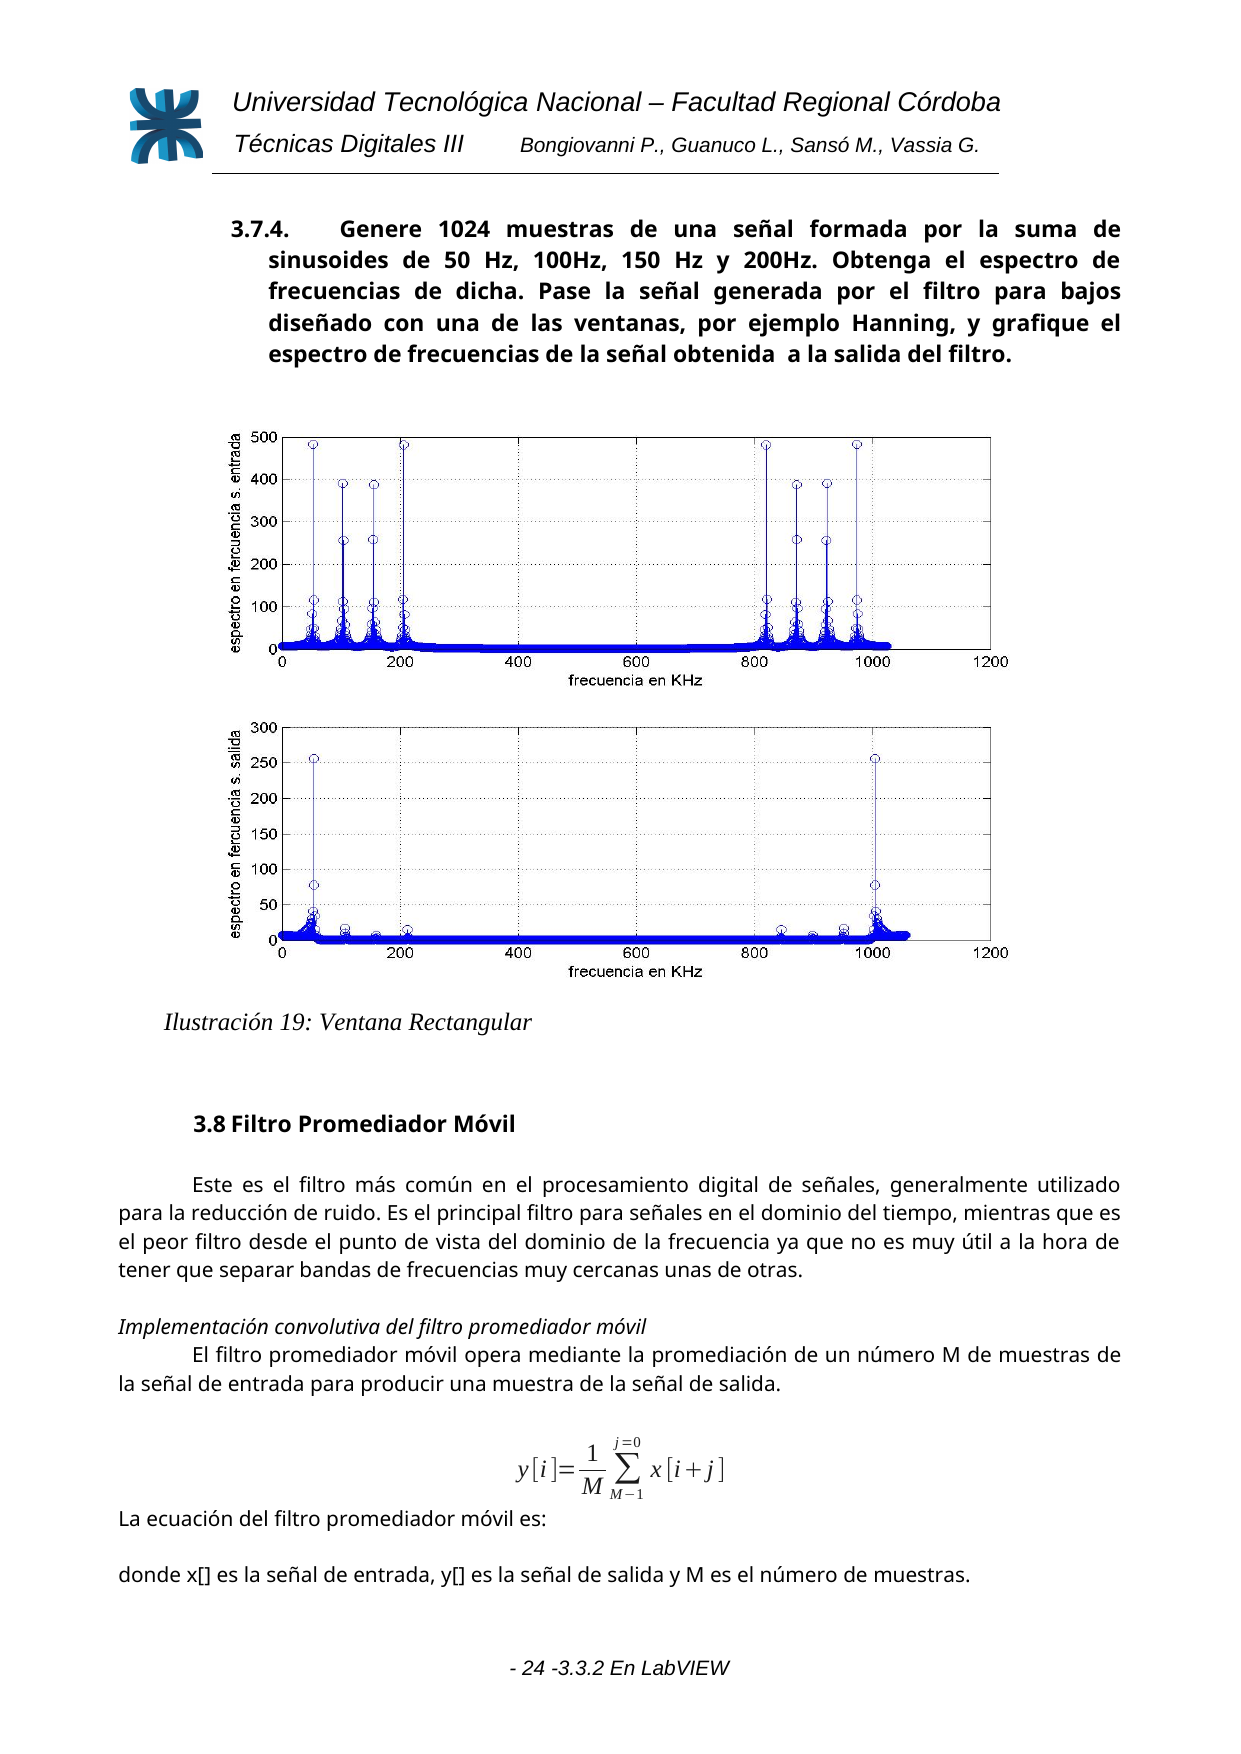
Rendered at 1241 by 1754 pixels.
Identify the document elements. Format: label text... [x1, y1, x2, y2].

text El filtro promediador móvil opera mediante la promediación de un número M de muestras de la señal de entrada para producir una muestra de la señal de salida. [118, 1341, 1122, 1397]
picture [129, 88, 203, 164]
text donde x[] es la señal de entrada, y[] es la señal de salida y M es el número de muestras. [118, 1561, 1122, 1589]
text Implementación convolutiva del filtro promediador móvil [118, 1312, 1122, 1341]
text La ecuación del filtro promediador móvil es: [118, 1426, 1122, 1532]
text Ilustración 19: Ventana Rectangular [163, 1008, 1077, 1036]
list Genere 1024 muestras de una señal formada por la suma de sinusoides de 50 Hz, 100Hz, 150 Hz y 200Hz. Obtenga el espectro de frecuencias de dicha. Pase la señal generada por el filtro para bajos diseñado con una de las ventanas, por ejemplo Hanning, y grafique el espectro de frecuencias de la señal obtenida a la salida del filtro. [231, 213, 1122, 369]
list Filtro Promediador Móvil [193, 1107, 1122, 1139]
picture [163, 390, 1077, 1008]
text Este es el filtro más común en el procesamiento digital de señales, generalmente utilizado para la reducción de ruido. Es el principal filtro para señales en el dominio del tiempo, mientras que es el peor filtro desde el punto de vista del dominio de la frecuencia ya que no es muy útil a la hora de tener que separar bandas de frecuencias muy cercanas unas de otras. [118, 1170, 1122, 1284]
